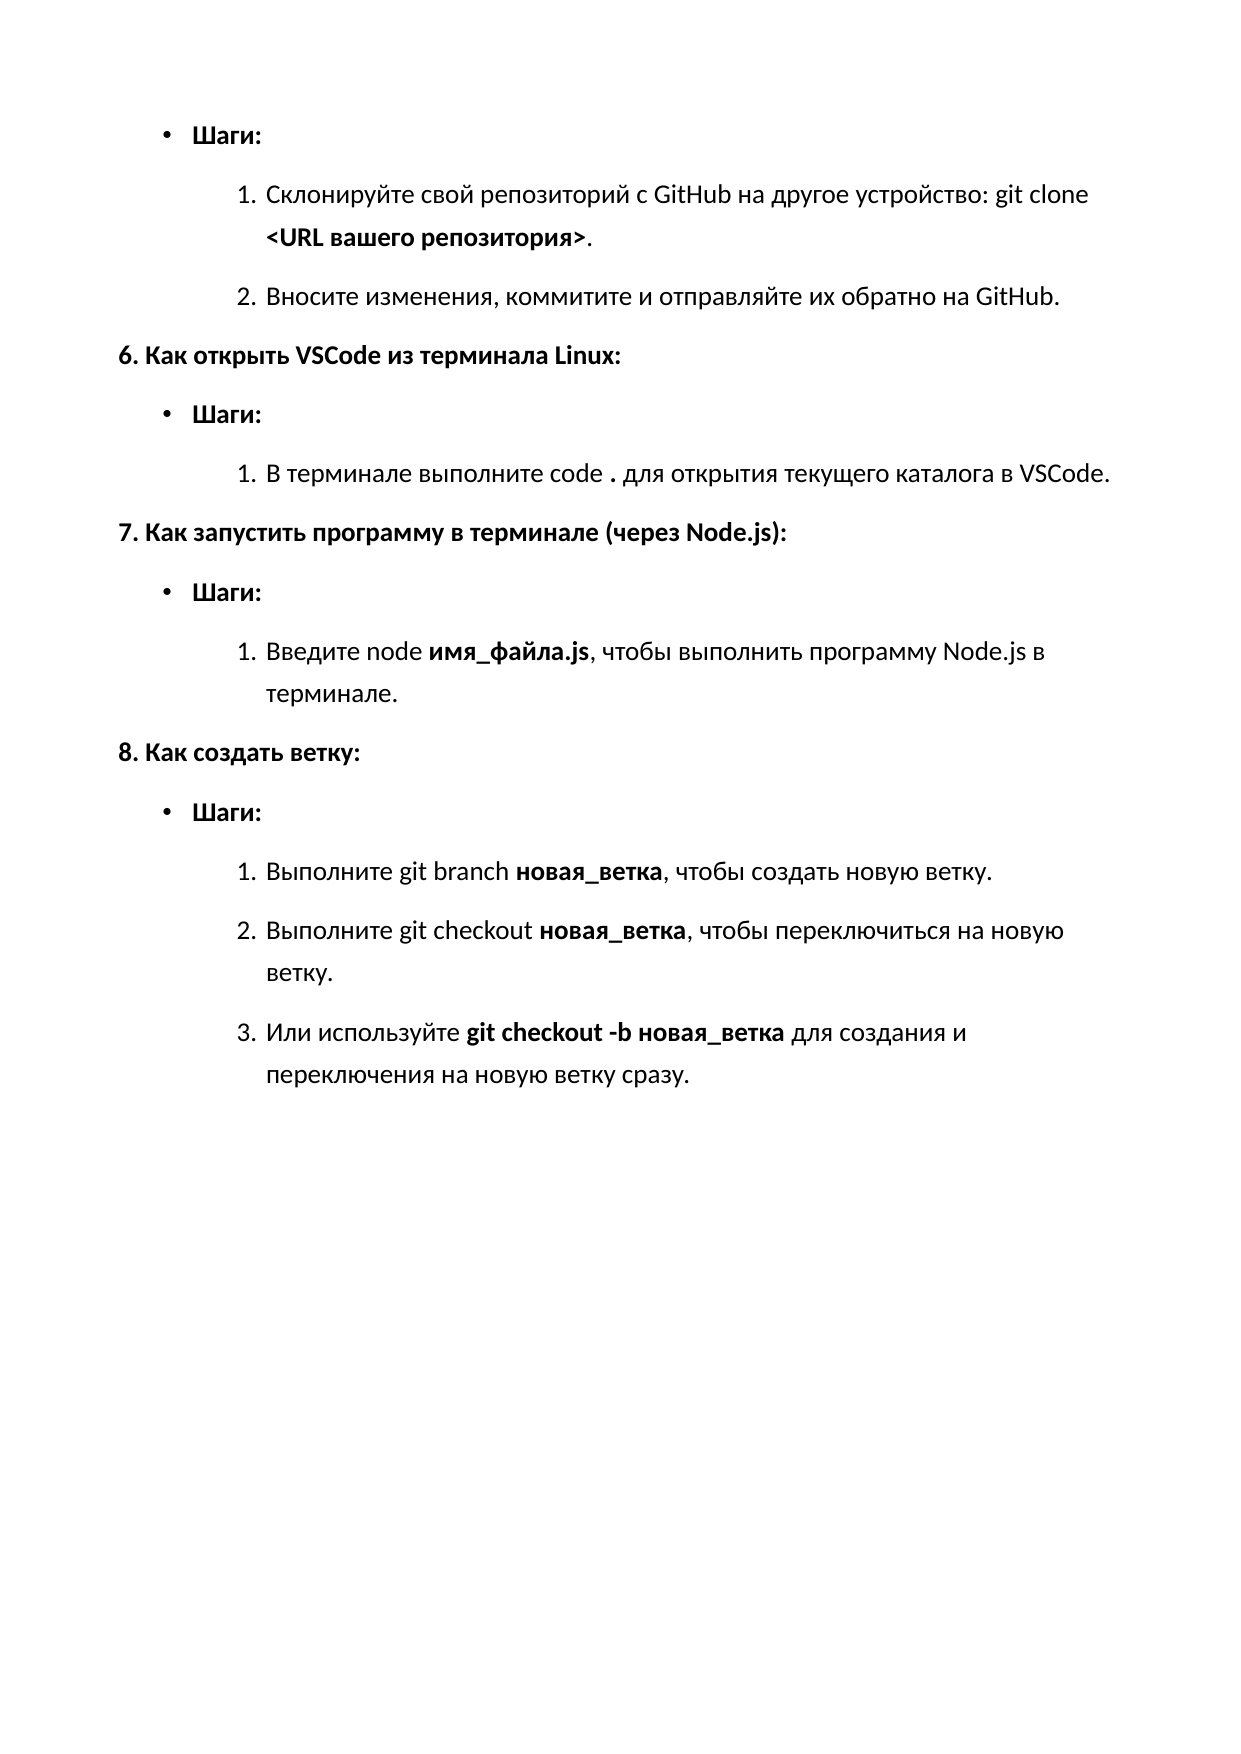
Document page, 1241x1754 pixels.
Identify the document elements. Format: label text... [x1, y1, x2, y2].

list Выполните git branch новая_ветка, чтобы создать новую ветку. [236, 854, 1122, 887]
list Или используйте git checkout -b новая_ветка для создания и переключения на новую ветку сразу. [236, 1015, 1122, 1090]
list Выполните git checkout новая_ветка, чтобы переключиться на новую ветку. [236, 913, 1122, 989]
list Введите node имя_файла.js, чтобы выполнить программу Node.js в терминале. [236, 634, 1122, 709]
list Склонируйте свой репозиторий с GitHub на другое устройство: git clone <URL вашего репозитория>. [236, 177, 1122, 253]
list Вносите изменения, коммитите и отправляйте их обратно на GitHub. [236, 279, 1122, 312]
list В терминале выполните code . для открытия текущего каталога в VSCode. [236, 456, 1122, 489]
text 8. Как создать ветку: [118, 736, 1122, 769]
list Шаги: [162, 795, 1122, 828]
text 6. Как открыть VSCode из терминала Linux: [118, 338, 1122, 371]
list Шаги: [162, 397, 1122, 430]
list Шаги: [162, 118, 1122, 151]
text 7. Как запустить программу в терминале (через Node.js): [118, 516, 1122, 549]
list Шаги: [162, 575, 1122, 608]
